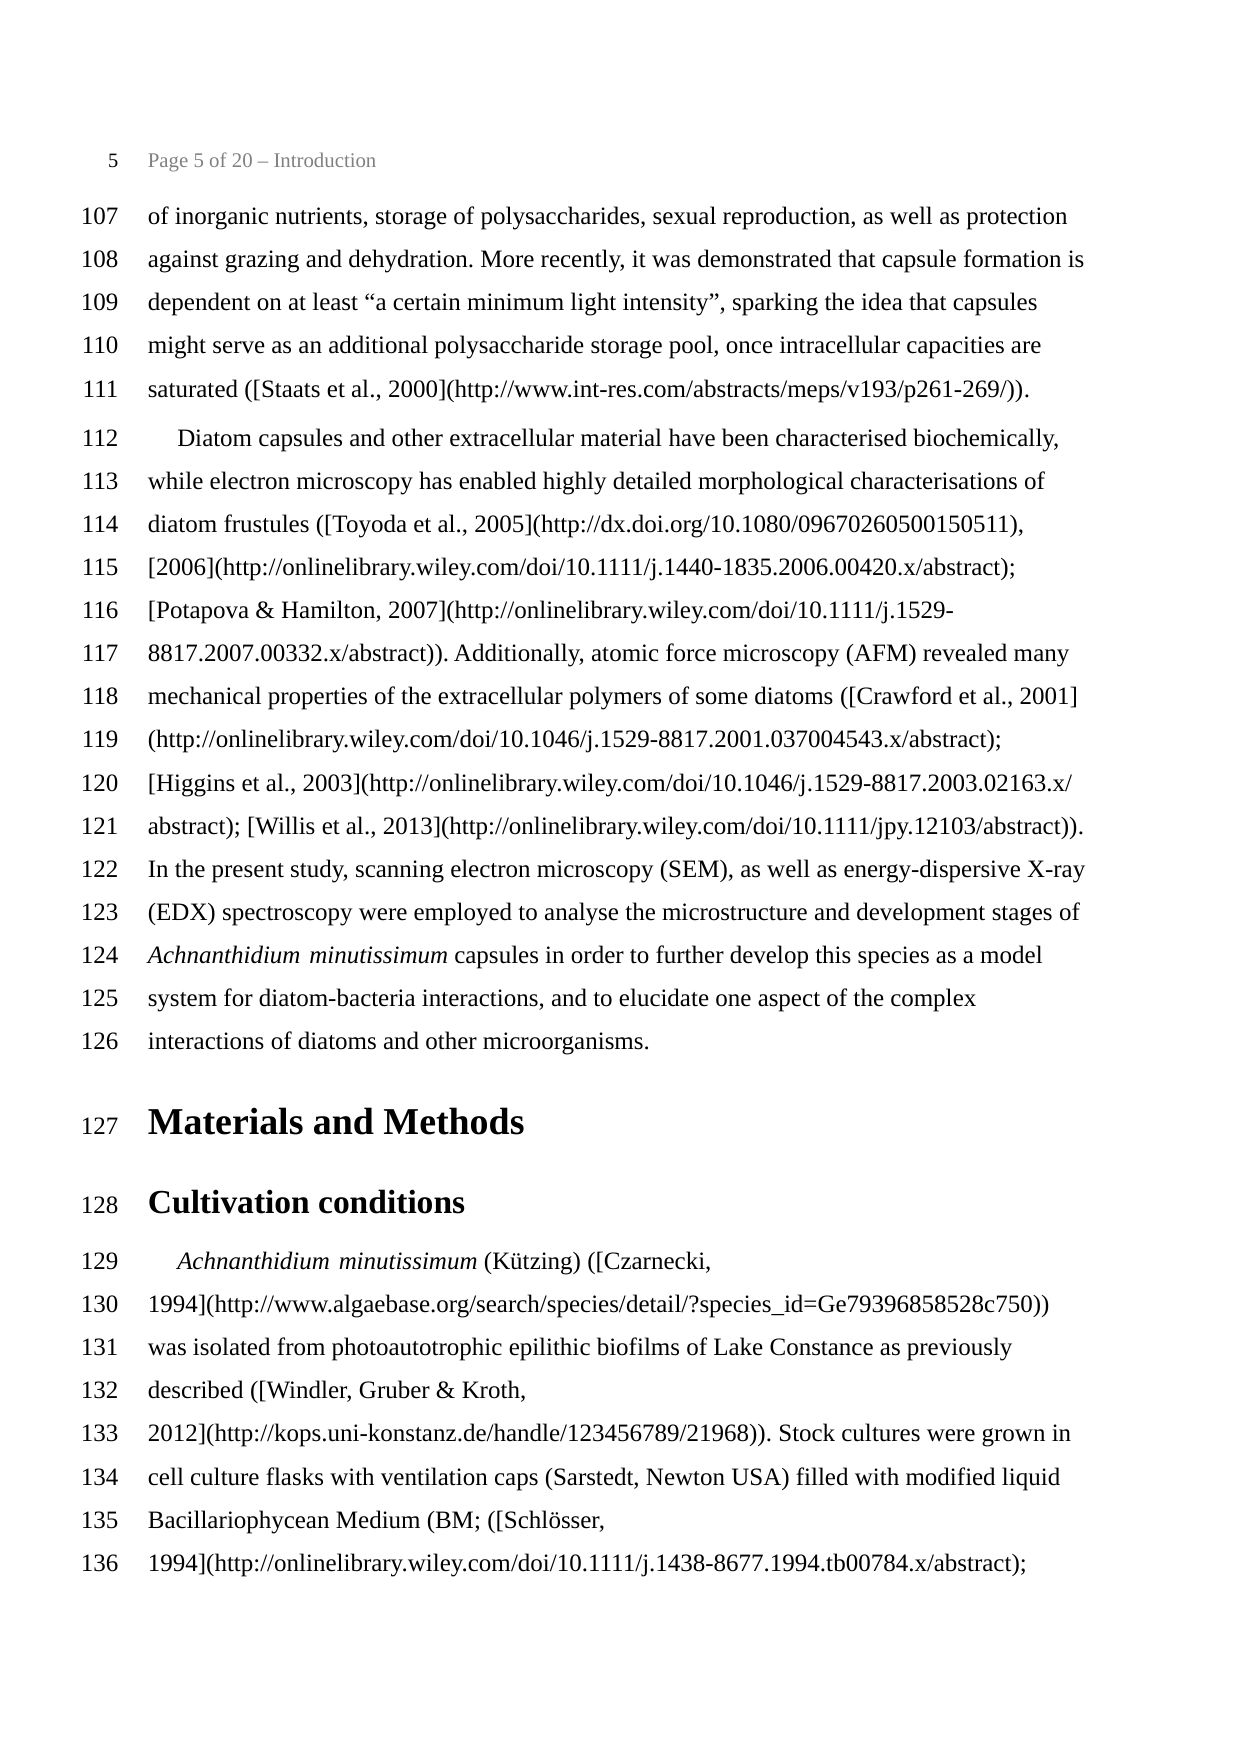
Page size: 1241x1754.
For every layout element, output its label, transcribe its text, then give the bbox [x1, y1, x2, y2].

text Diatom capsules and other extracellular material have been characterised biochemically, while electron microscopy has enabled highly detailed morphological characterisations of diatom frustules ([Toyoda et al., 2005](http://dx.doi.org/10.1080/09670260500150511), [2006](http://onlinelibrary.wiley.com/doi/10.1111/j.1440-1835.2006.00420.x/abstract); [Potapova & Hamilton, 2007](http://onlinelibrary.wiley.com/doi/10.1111/j.1529-8817.2007.00332.x/abstract)). Additionally, atomic force microscopy (AFM) revealed many mechanical properties of the extracellular polymers of some diatoms ([Crawford et al., 2001](http://onlinelibrary.wiley.com/doi/10.1046/j.1529-8817.2001.037004543.x/abstract); [Higgins et al., 2003](http://onlinelibrary.wiley.com/doi/10.1046/j.1529-8817.2003.02163.x/abstract); [Willis et al., 2013](http://onlinelibrary.wiley.com/doi/10.1111/jpy.12103/abstract)). In the present study, scanning electron microscopy (SEM), as well as energy-dispersive X-ray (EDX) spectroscopy were employed to analyse the microstructure and development stages of Achnanthidium minutissimum capsules in order to further develop this species as a model system for diatom-bacteria interactions, and to elucidate one aspect of the complex interactions of diatoms and other microorganisms. [148, 423, 1093, 1055]
text of inorganic nutrients, storage of polysaccharides, sexual reproduction, as well as protection against grazing and dehydration. More recently, it was demonstrated that capsule formation is dependent on at least “a certain minimum light intensity”, sparking the idea that capsules might serve as an additional polysaccharide storage pool, once intracellular capacities are saturated ([Staats et al., 2000](http://www.int-res.com/abstracts/meps/v193/p261-269/)). [148, 201, 1093, 402]
text Achnanthidium minutissimum (Kützing) ([Czarnecki, 1994](http://www.algaebase.org/search/species/detail/?species_id=Ge79396858528c750)) was isolated from photoautotrophic epilithic biofilms of Lake Constance as previously described ([Windler, Gruber & Kroth, 2012](http://kops.uni-konstanz.de/handle/123456789/21968)). Stock cultures were grown in cell culture flasks with ventilation caps (Sarstedt, Newton USA) filled with modified liquid Bacillariophycean Medium (BM; ([Schlösser, 1994](http://onlinelibrary.wiley.com/doi/10.1111/j.1438-8677.1994.tb00784.x/abstract); [148, 1246, 1093, 1577]
subtitle Materials and Methods [148, 1099, 1093, 1143]
subtitle Cultivation conditions [148, 1182, 1093, 1221]
